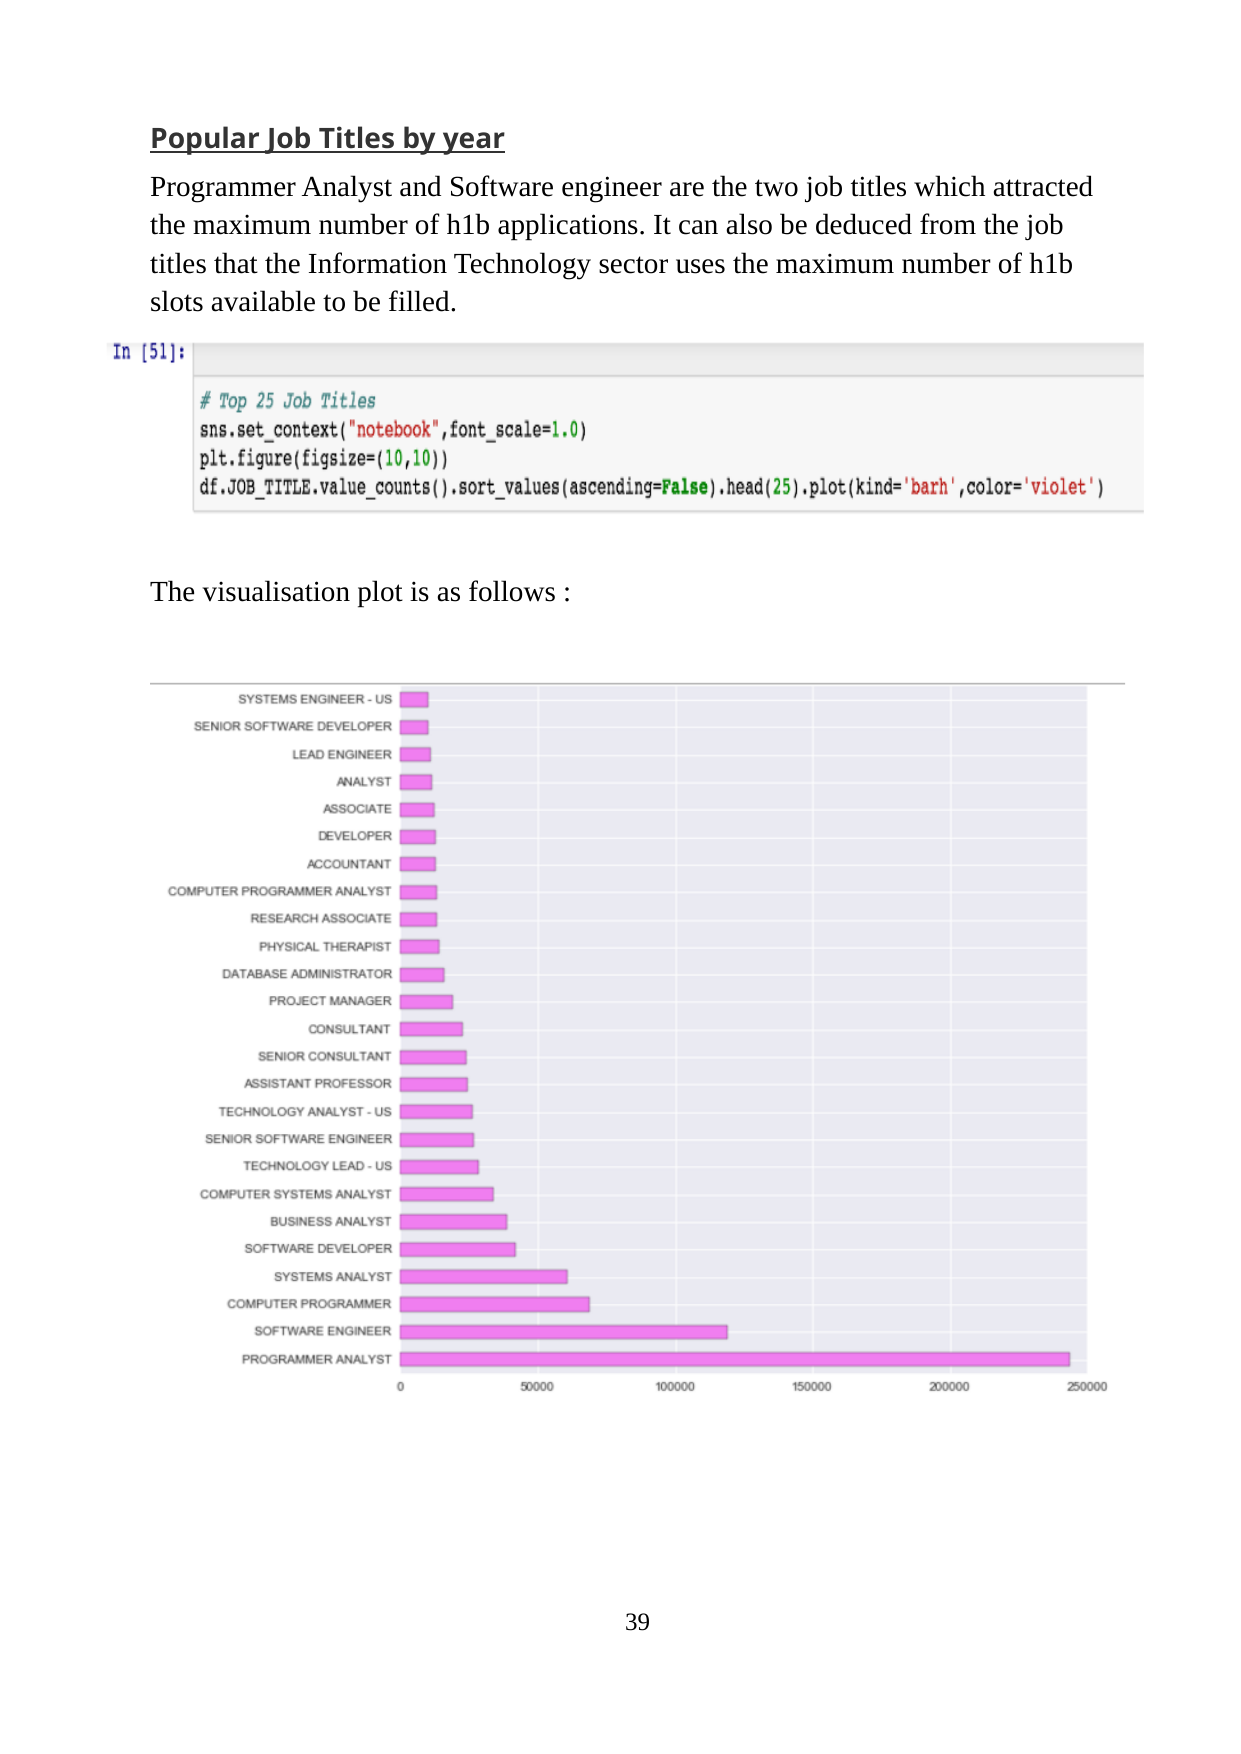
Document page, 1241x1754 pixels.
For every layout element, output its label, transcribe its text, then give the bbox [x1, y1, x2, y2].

picture [106, 338, 1169, 516]
text The visualisation plot is as follows : [150, 574, 1125, 608]
subtitle Popular Job Titles by year [150, 118, 1125, 156]
picture [150, 682, 1125, 1409]
text Programmer Analyst and Software engineer are the two job titles which attracted the maximum number of h1b applications. It can also be deduced from the job titles that the Information Technology sector uses the maximum number of h1b slots available to be filled. [150, 169, 1125, 318]
